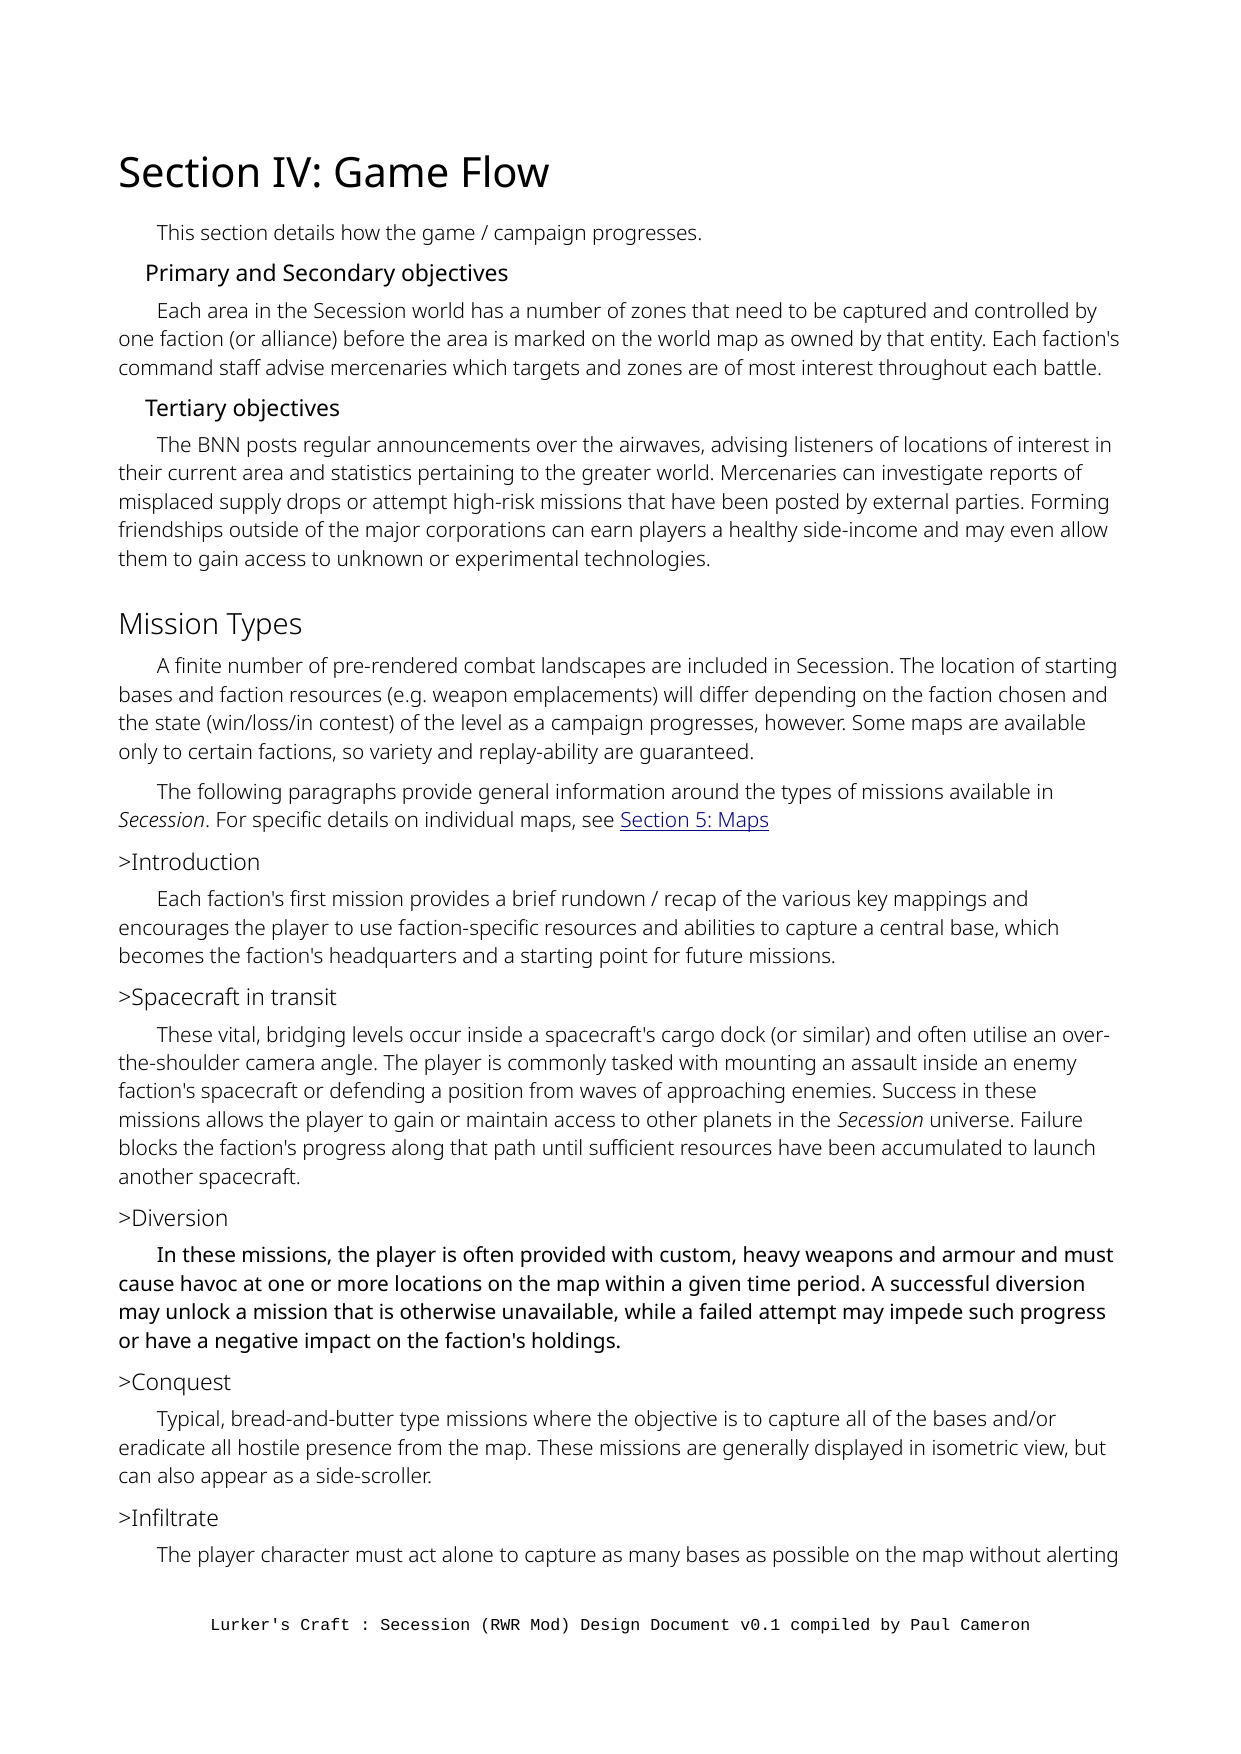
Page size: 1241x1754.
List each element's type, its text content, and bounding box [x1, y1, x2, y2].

text Typical, bread-and-butter type missions where the objective is to capture all of the bases and/or eradicate all hostile presence from the map. These missions are generally displayed in isometric view, but can also appear as a side-scroller. [118, 1404, 1122, 1490]
text The following paragraphs provide general information around the types of missions available in Secession. For specific details on individual maps, see Section 5: Maps [118, 777, 1122, 834]
subtitle >Diversion [118, 1202, 1122, 1233]
subtitle Section IV: Game Flow [118, 143, 1122, 200]
text This section details how the game / campaign progresses. [118, 218, 1122, 247]
subtitle >Infiltrate [118, 1502, 1122, 1533]
text Each area in the Secession world has a number of zones that need to be captured and controlled by one faction (or alliance) before the area is marked on the world map as owned by that entity. Each faction's command staff advise mercenaries which targets and zones are of most interest throughout each battle. [118, 296, 1122, 381]
subtitle Primary and Secondary objectives [136, 257, 1122, 289]
text The player character must act alone to capture as many bases as possible on the map without alerting [118, 1540, 1122, 1568]
text These vital, bridging levels occur inside a spacecraft's cargo dock (or similar) and often utilise an over-the-shoulder camera angle. The player is commonly tasked with mounting an assault inside an enemy faction's spacecraft or defending a position from waves of approaching enemies. Success in these missions allows the player to gain or maintain access to other planets in the Secession universe. Failure blocks the faction's progress along that path until sufficient resources have been accumulated to launch another spacecraft. [118, 1020, 1122, 1190]
subtitle >Conquest [118, 1366, 1122, 1397]
subtitle Mission Types [118, 603, 1122, 643]
text Each faction's first mission provides a brief rundown / recap of the various key mappings and encourages the player to use faction-specific resources and abilities to capture a central base, which becomes the faction's headquarters and a starting point for future missions. [118, 884, 1122, 969]
text A finite number of pre-rendered combat landscapes are included in Secession. The location of starting bases and faction resources (e.g. weapon emplacements) will differ depending on the faction chosen and the state (win/loss/in contest) of the level as a campaign progresses, however. Some maps are available only to certain factions, so variety and replay-ability are guaranteed. [118, 651, 1122, 765]
subtitle >Introduction [118, 846, 1122, 877]
subtitle >Spacecraft in transit [118, 981, 1122, 1013]
subtitle Tertiary objectives [136, 392, 1122, 423]
text In these missions, the player is often provided with custom, heavy weapons and armour and must cause havoc at one or more locations on the map within a given time period. A successful diversion may unlock a mission that is otherwise unavailable, while a failed attempt may impede such progress or have a negative impact on the faction's holdings. [118, 1241, 1122, 1354]
text The BNN posts regular announcements over the airwaves, advising listeners of locations of interest in their current area and statistics pertaining to the greater world. Mercenaries can investigate reports of misplaced supply drops or attempt high-risk missions that have been posted by external parties. Forming friendships outside of the major corporations can earn players a healthy side-income and may even allow them to gain access to unknown or experimental technologies. [118, 430, 1122, 572]
